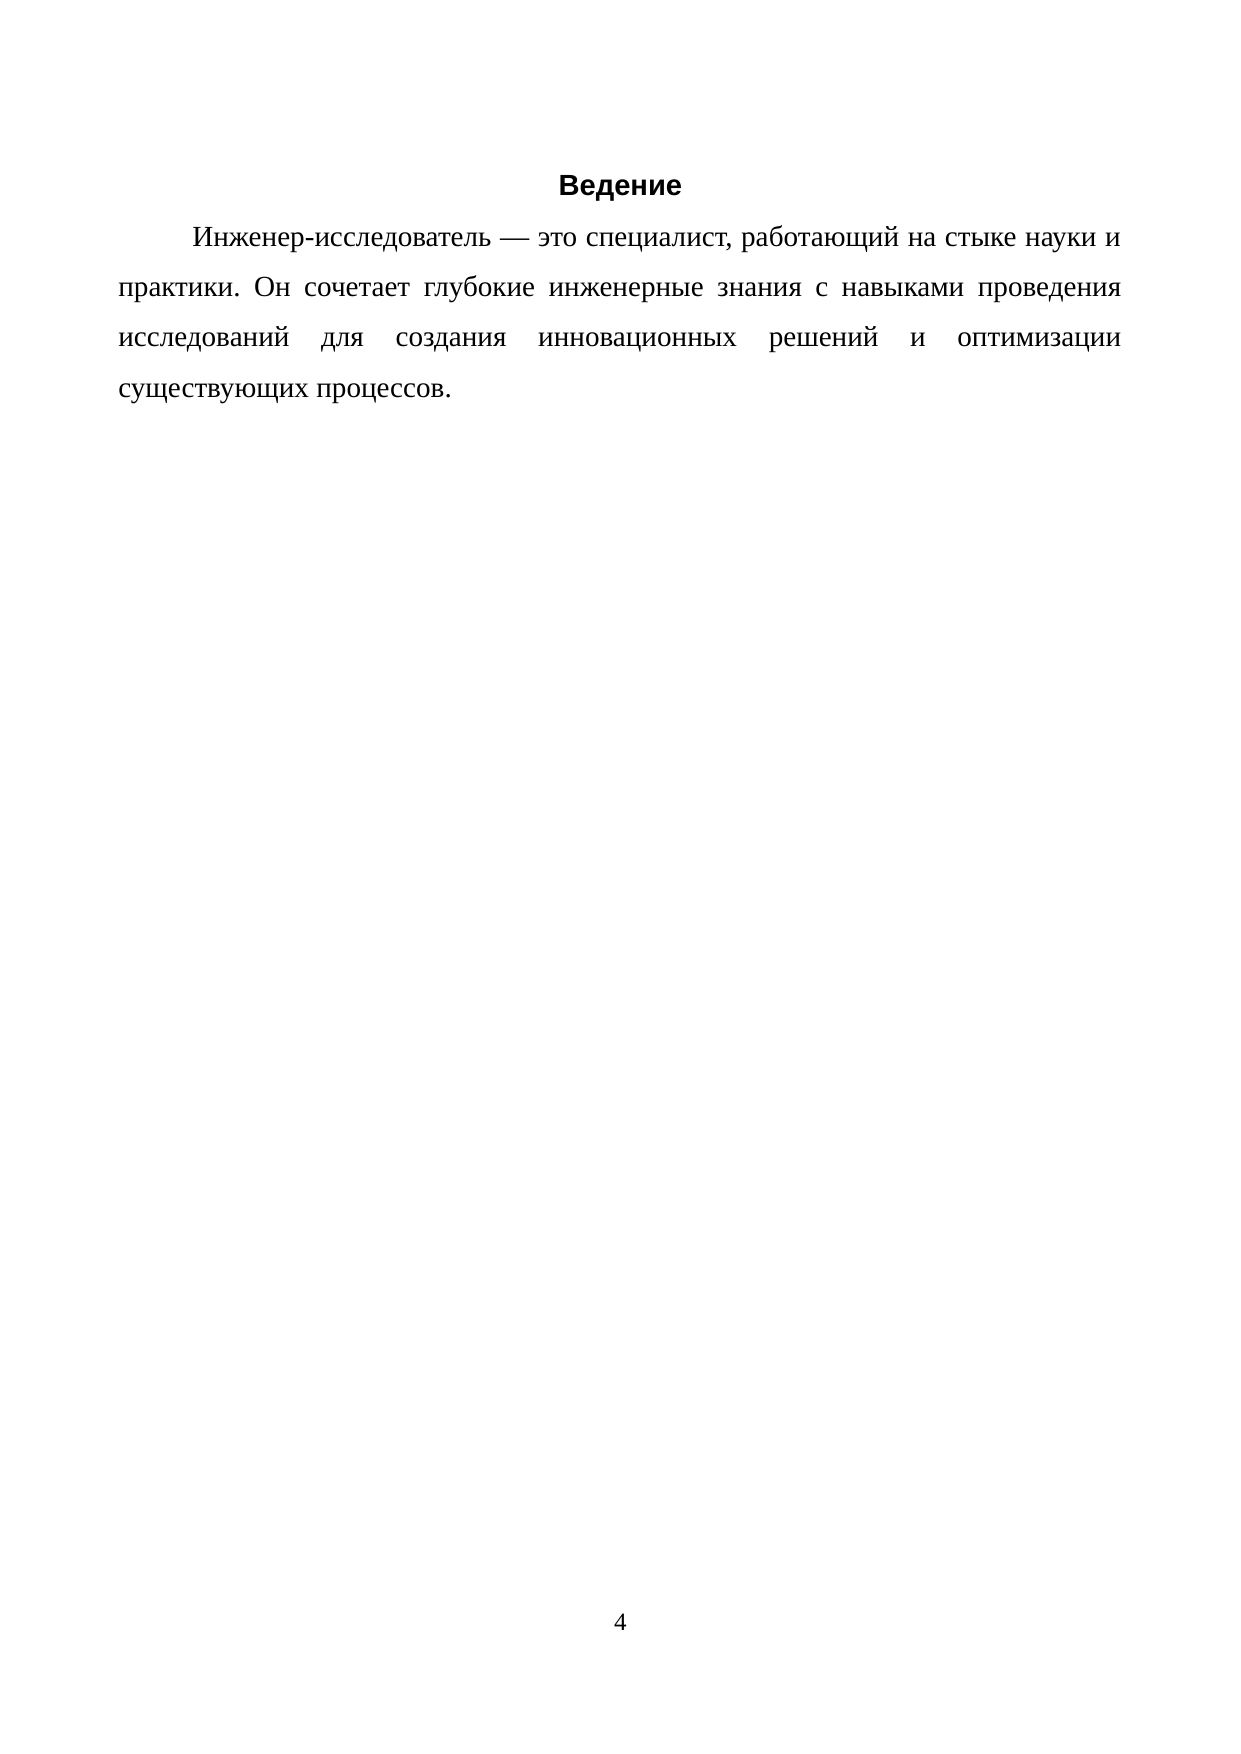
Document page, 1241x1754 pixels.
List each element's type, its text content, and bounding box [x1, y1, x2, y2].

subtitle Ведение [118, 168, 1122, 202]
text Инженер-исследователь — это специалист, работающий на стыке науки и практики. Он сочетает глубокие инженерные знания с навыками проведения исследований для создания инновационных решений и оптимизации существующих процессов. [118, 219, 1122, 403]
